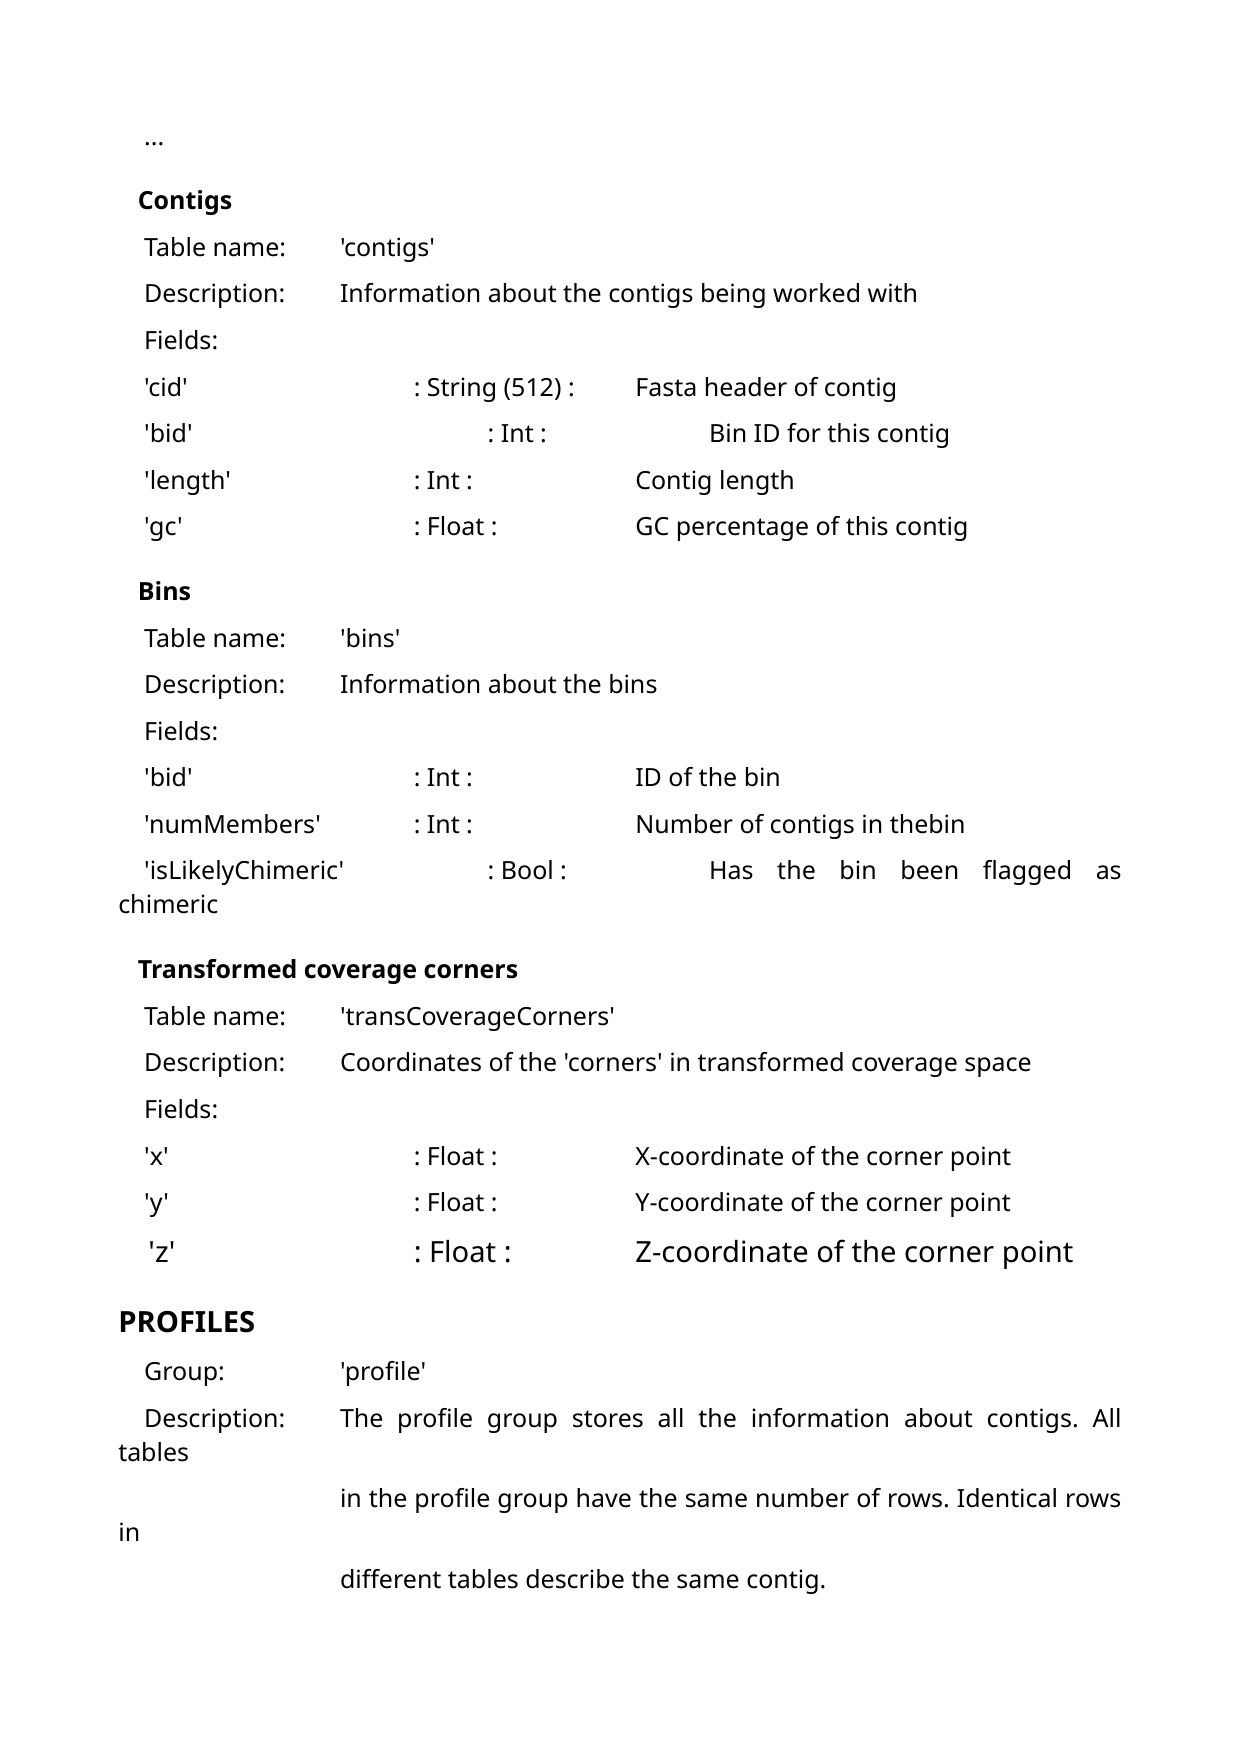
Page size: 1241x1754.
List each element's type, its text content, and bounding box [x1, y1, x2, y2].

text 'x' : Float : X-coordinate of the corner point [118, 1138, 1122, 1172]
text different tables describe the same contig. [118, 1562, 1122, 1596]
text Bins [118, 574, 1122, 608]
text 'length' : Int : Contig length [118, 462, 1122, 496]
text 'gc' : Float : GC percentage of this contig [118, 509, 1122, 543]
text Fields: [118, 713, 1122, 747]
text 'isLikelyChimeric' : Bool : Has the bin been flagged as chimeric [118, 853, 1122, 921]
text Fields: [118, 323, 1122, 357]
text ... [118, 118, 1122, 152]
text 'y' : Float : Y-coordinate of the corner point [118, 1185, 1122, 1219]
text PROFILES [118, 1302, 1122, 1341]
text Fields: [118, 1092, 1122, 1126]
text Table name: 'bins' [118, 620, 1122, 654]
text Table name: 'transCoverageCorners' [118, 998, 1122, 1032]
text 'numMembers' : Int : Number of contigs in thebin [118, 806, 1122, 841]
text Group: 'profile' [118, 1354, 1122, 1388]
text Description: Information about the bins [118, 667, 1122, 701]
text 'bid' : Int : Bin ID for this contig [118, 416, 1122, 450]
text Transformed coverage corners [118, 952, 1122, 986]
text 'bid' : Int : ID of the bin [118, 760, 1122, 794]
text Description: Coordinates of the 'corners' in transformed coverage space [118, 1045, 1122, 1079]
text Contigs [118, 183, 1122, 217]
text Description: The profile group stores all the information about contigs. All tables [118, 1400, 1122, 1468]
text in the profile group have the same number of rows. Identical rows in [118, 1481, 1122, 1549]
text 'z' : Float : Z-coordinate of the corner point [118, 1231, 1122, 1271]
text 'cid' : String (512) : Fasta header of contig [118, 369, 1122, 403]
text Description: Information about the contigs being worked with [118, 276, 1122, 310]
text Table name: 'contigs' [118, 229, 1122, 263]
